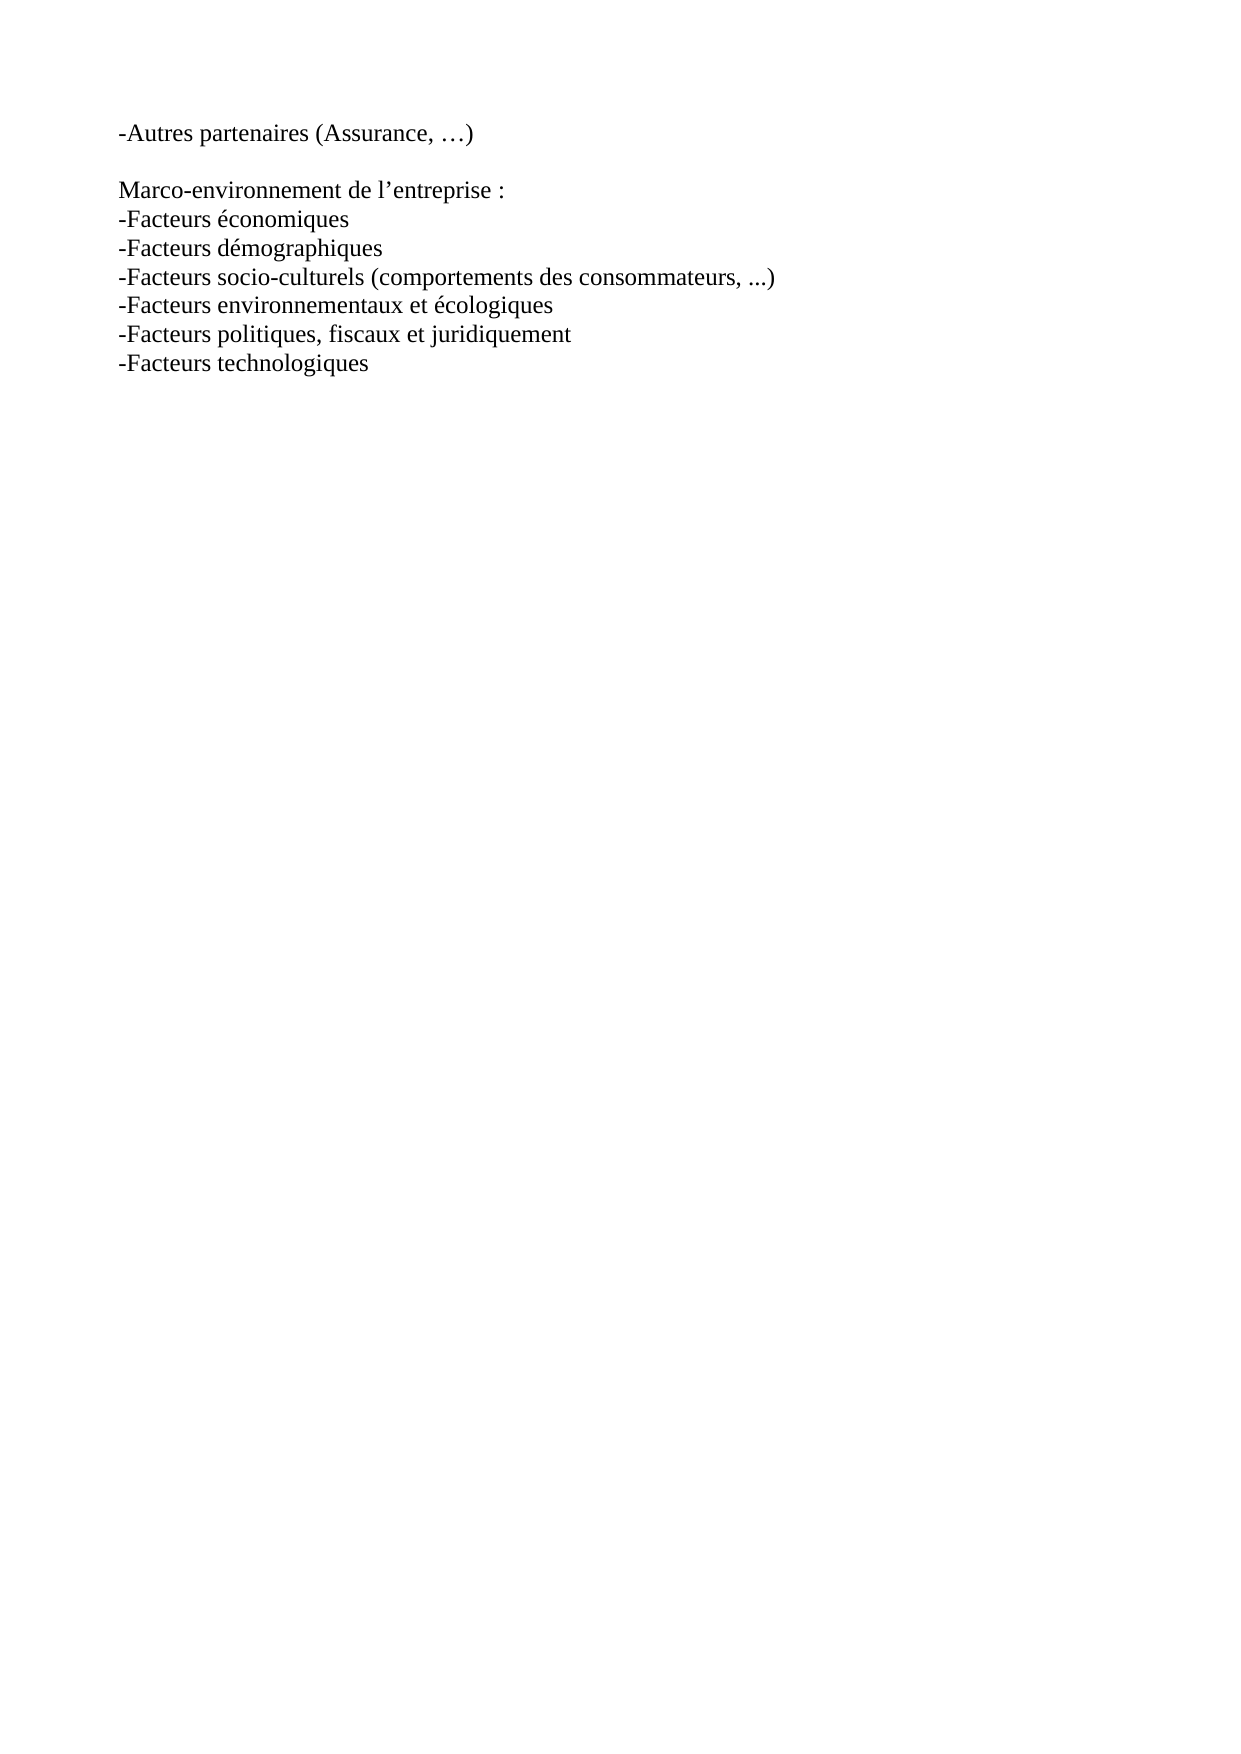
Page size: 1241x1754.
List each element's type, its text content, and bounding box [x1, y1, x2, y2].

text -Facteurs environnementaux et écologiques [118, 291, 1122, 319]
text -Facteurs politiques, fiscaux et juridiquement [118, 319, 1122, 348]
text -Facteurs socio-culturels (comportements des consommateurs, ...) [118, 262, 1122, 291]
text -Facteurs démographiques [118, 233, 1122, 262]
text -Autres partenaires (Assurance, …) [118, 118, 1122, 147]
text Marco-environnement de l’entreprise : [118, 176, 1122, 204]
text -Facteurs technologiques [118, 348, 1122, 377]
text -Facteurs économiques [118, 204, 1122, 233]
